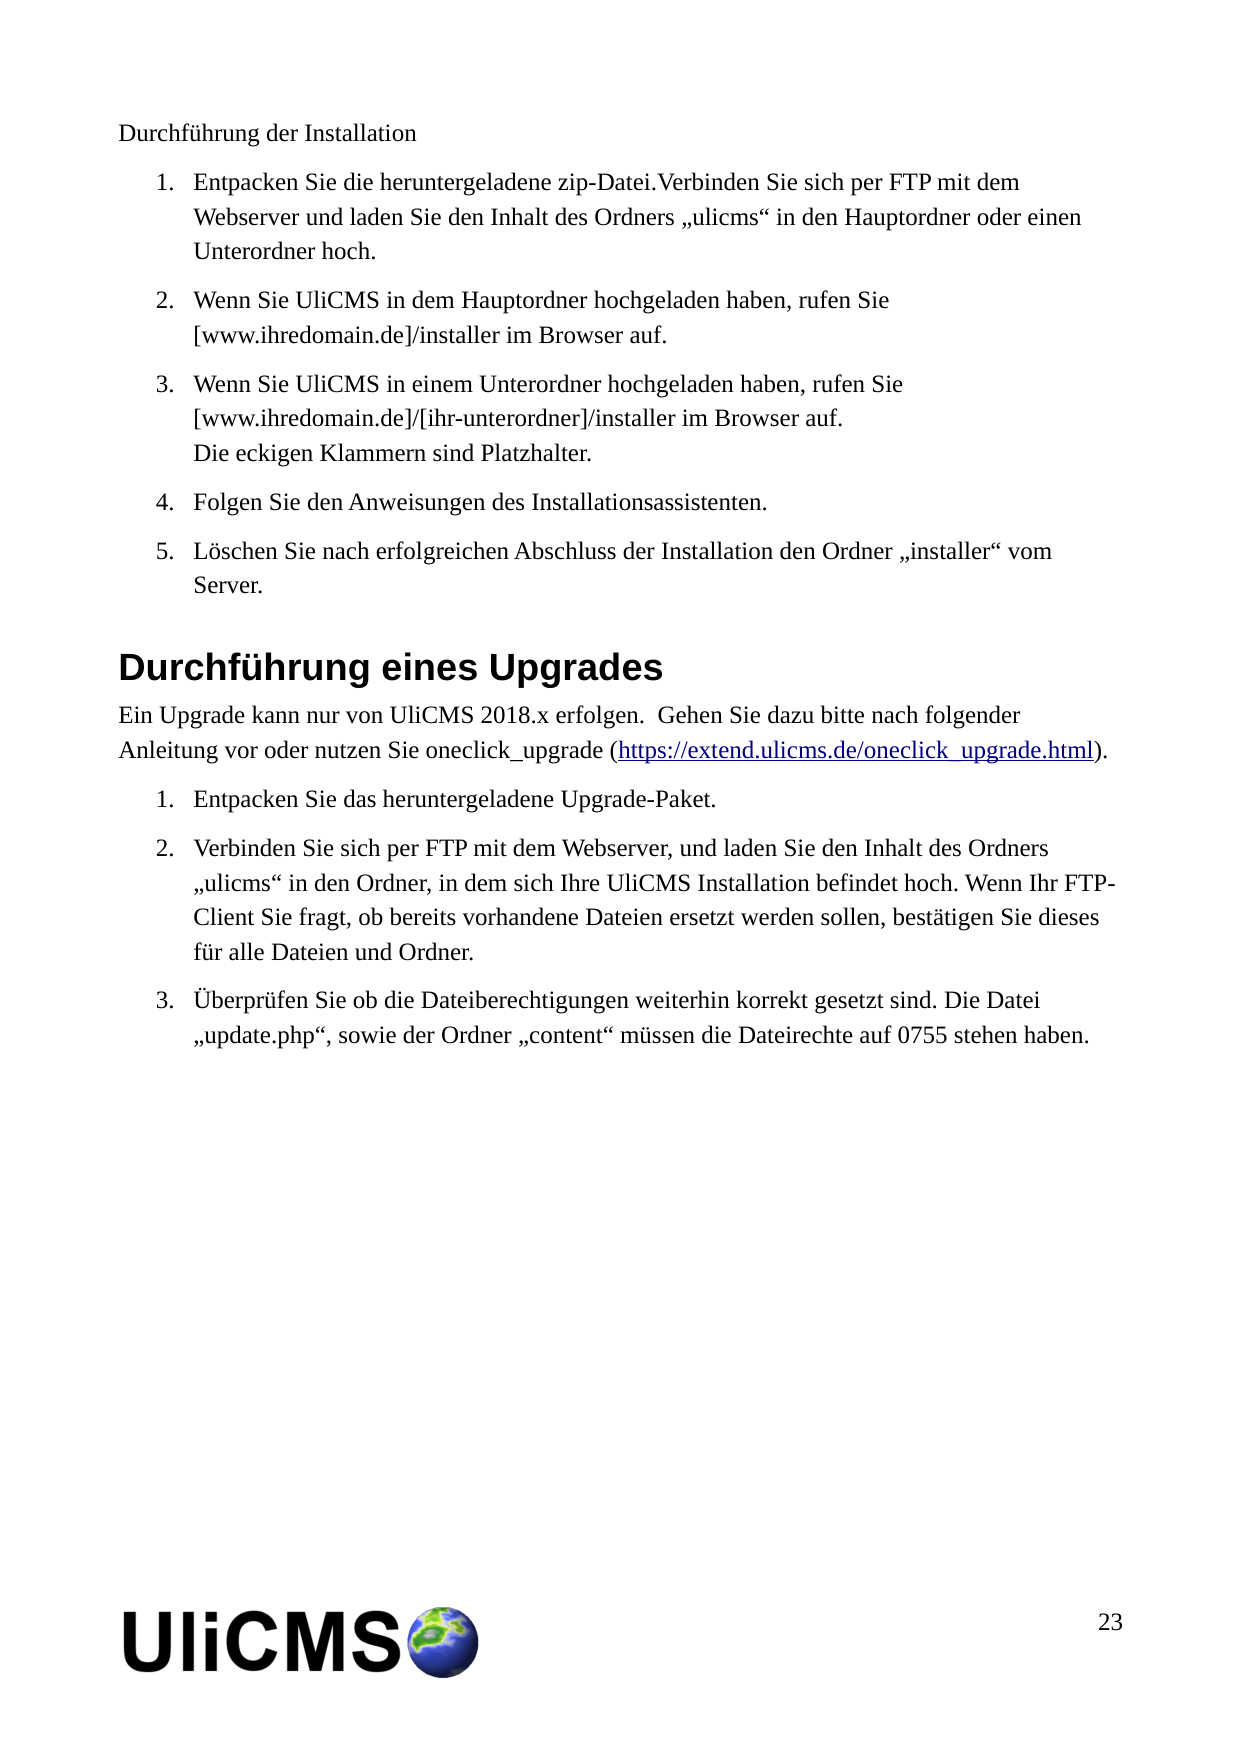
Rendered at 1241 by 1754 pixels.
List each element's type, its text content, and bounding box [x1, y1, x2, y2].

list Wenn Sie UliCMS in dem Hauptordner hochgeladen haben, rufen Sie [www.ihredomain.de]/installer im Browser auf. [156, 285, 1123, 348]
list Folgen Sie den Anweisungen des Installationsassistenten. [156, 487, 1123, 516]
list Wenn Sie UliCMS in einem Unterordner hochgeladen haben, rufen Sie [www.ihredomain.de]/[ihr-unterordner]/installer im Browser auf. Die eckigen Klammern sind Platzhalter. [156, 369, 1123, 466]
text Ein Upgrade kann nur von UliCMS 2018.x erfolgen. Gehen Sie dazu bitte nach folgender Anleitung vor oder nutzen Sie oneclick_upgrade (https://extend.ulicms.de/oneclick_upgrade.html). [118, 701, 1123, 764]
list Überprüfen Sie ob die Dateiberechtigungen weiterhin korrekt gesetzt sind. Die Datei „update.php“, sowie der Ordner „content“ müssen die Dateirechte auf 0755 stehen haben. [156, 986, 1123, 1049]
picture [118, 1607, 479, 1681]
list Entpacken Sie die heruntergeladene zip-Datei.Verbinden Sie sich per FTP mit dem Webserver und laden Sie den Inhalt des Ordners „ulicms“ in den Hauptordner oder einen Unterordner hoch. [156, 167, 1123, 265]
list Löschen Sie nach erfolgreichen Abschluss der Installation den Ordner „installer“ vom Server. [156, 536, 1123, 599]
list Entpacken Sie das heruntergeladene Upgrade-Paket. [156, 784, 1123, 813]
list Verbinden Sie sich per FTP mit dem Webserver, und laden Sie den Inhalt des Ordners „ulicms“ in den Ordner, in dem sich Ihre UliCMS Installation befindet hoch. Wenn Ihr FTP-Client Sie fragt, ob bereits vorhandene Dateien ersetzt werden sollen, bestätigen Sie dieses für alle Dateien und Ordner. [156, 833, 1123, 965]
